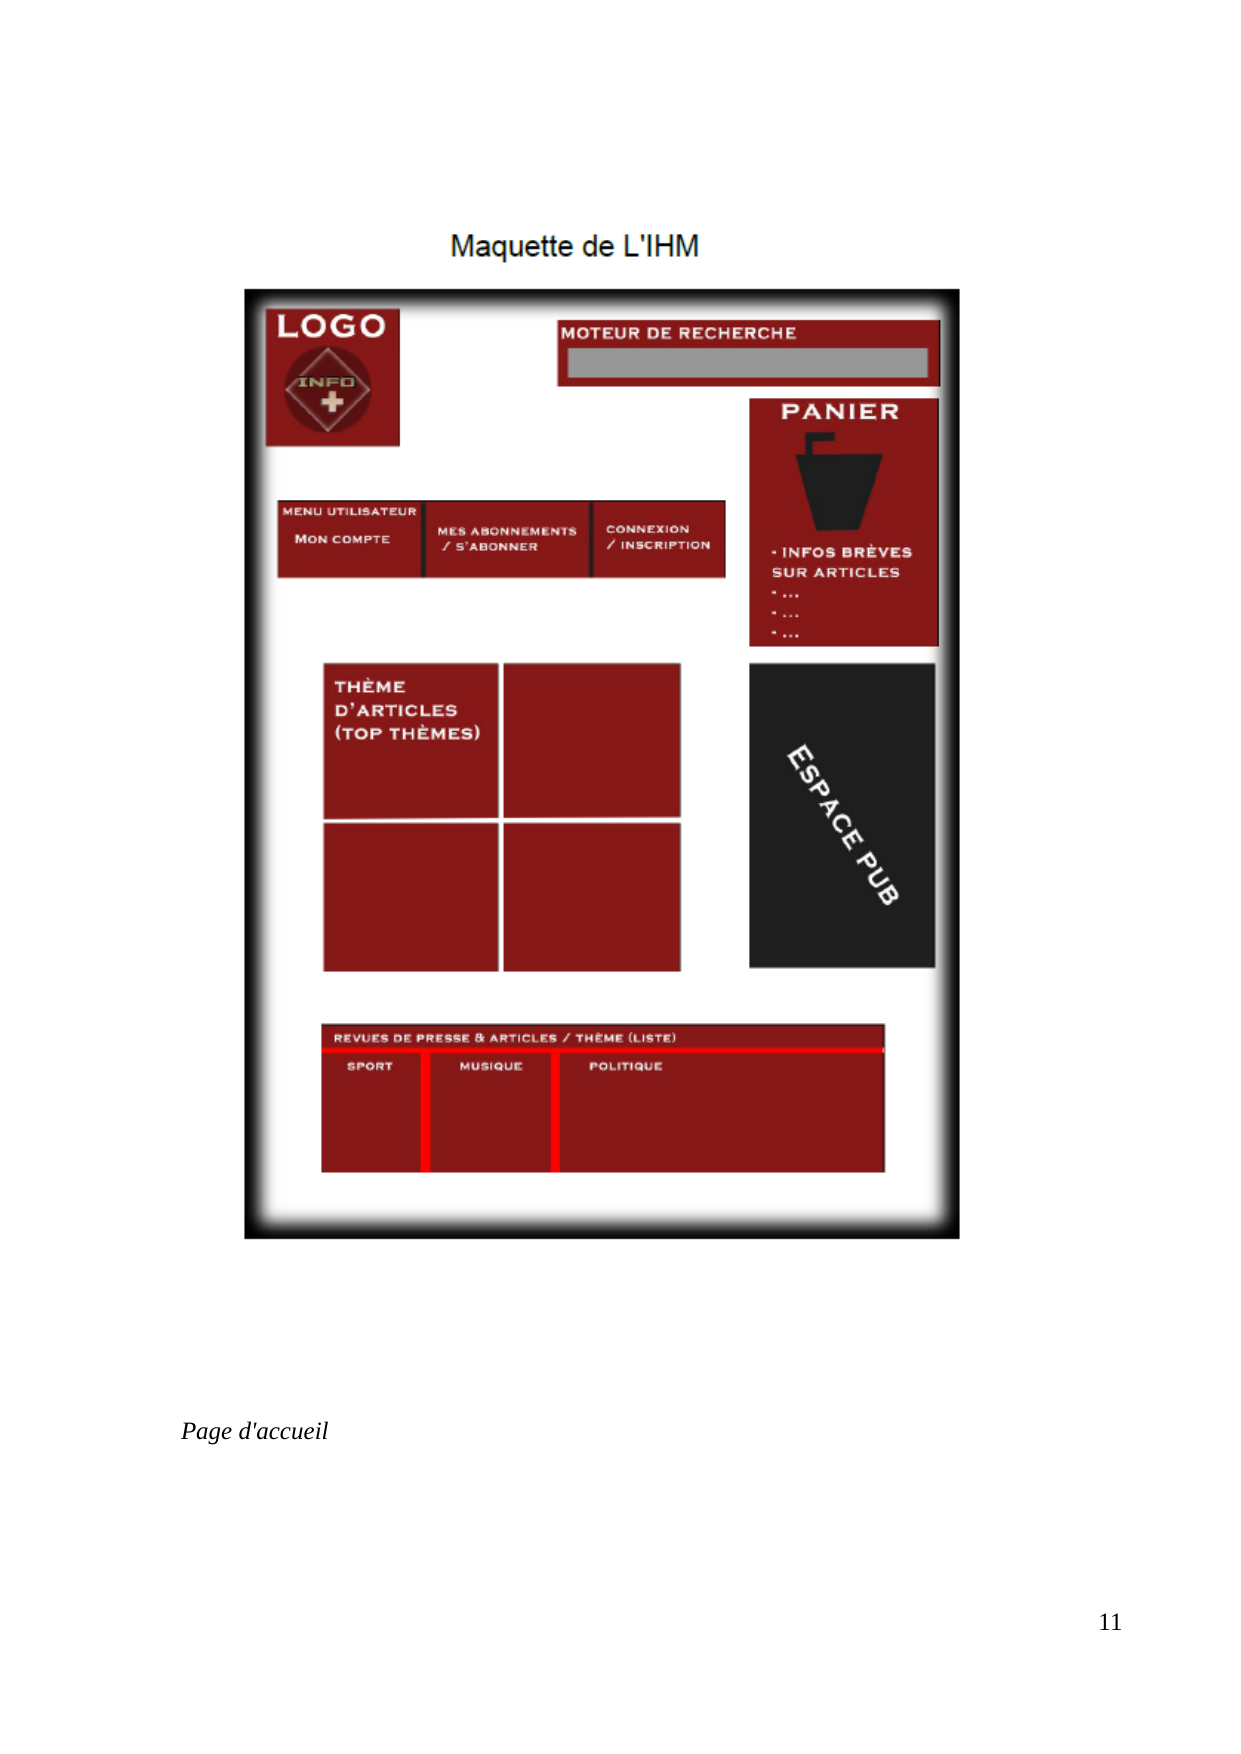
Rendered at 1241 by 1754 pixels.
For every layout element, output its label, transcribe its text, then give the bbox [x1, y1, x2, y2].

text Page d'accueil [181, 1417, 1059, 1445]
